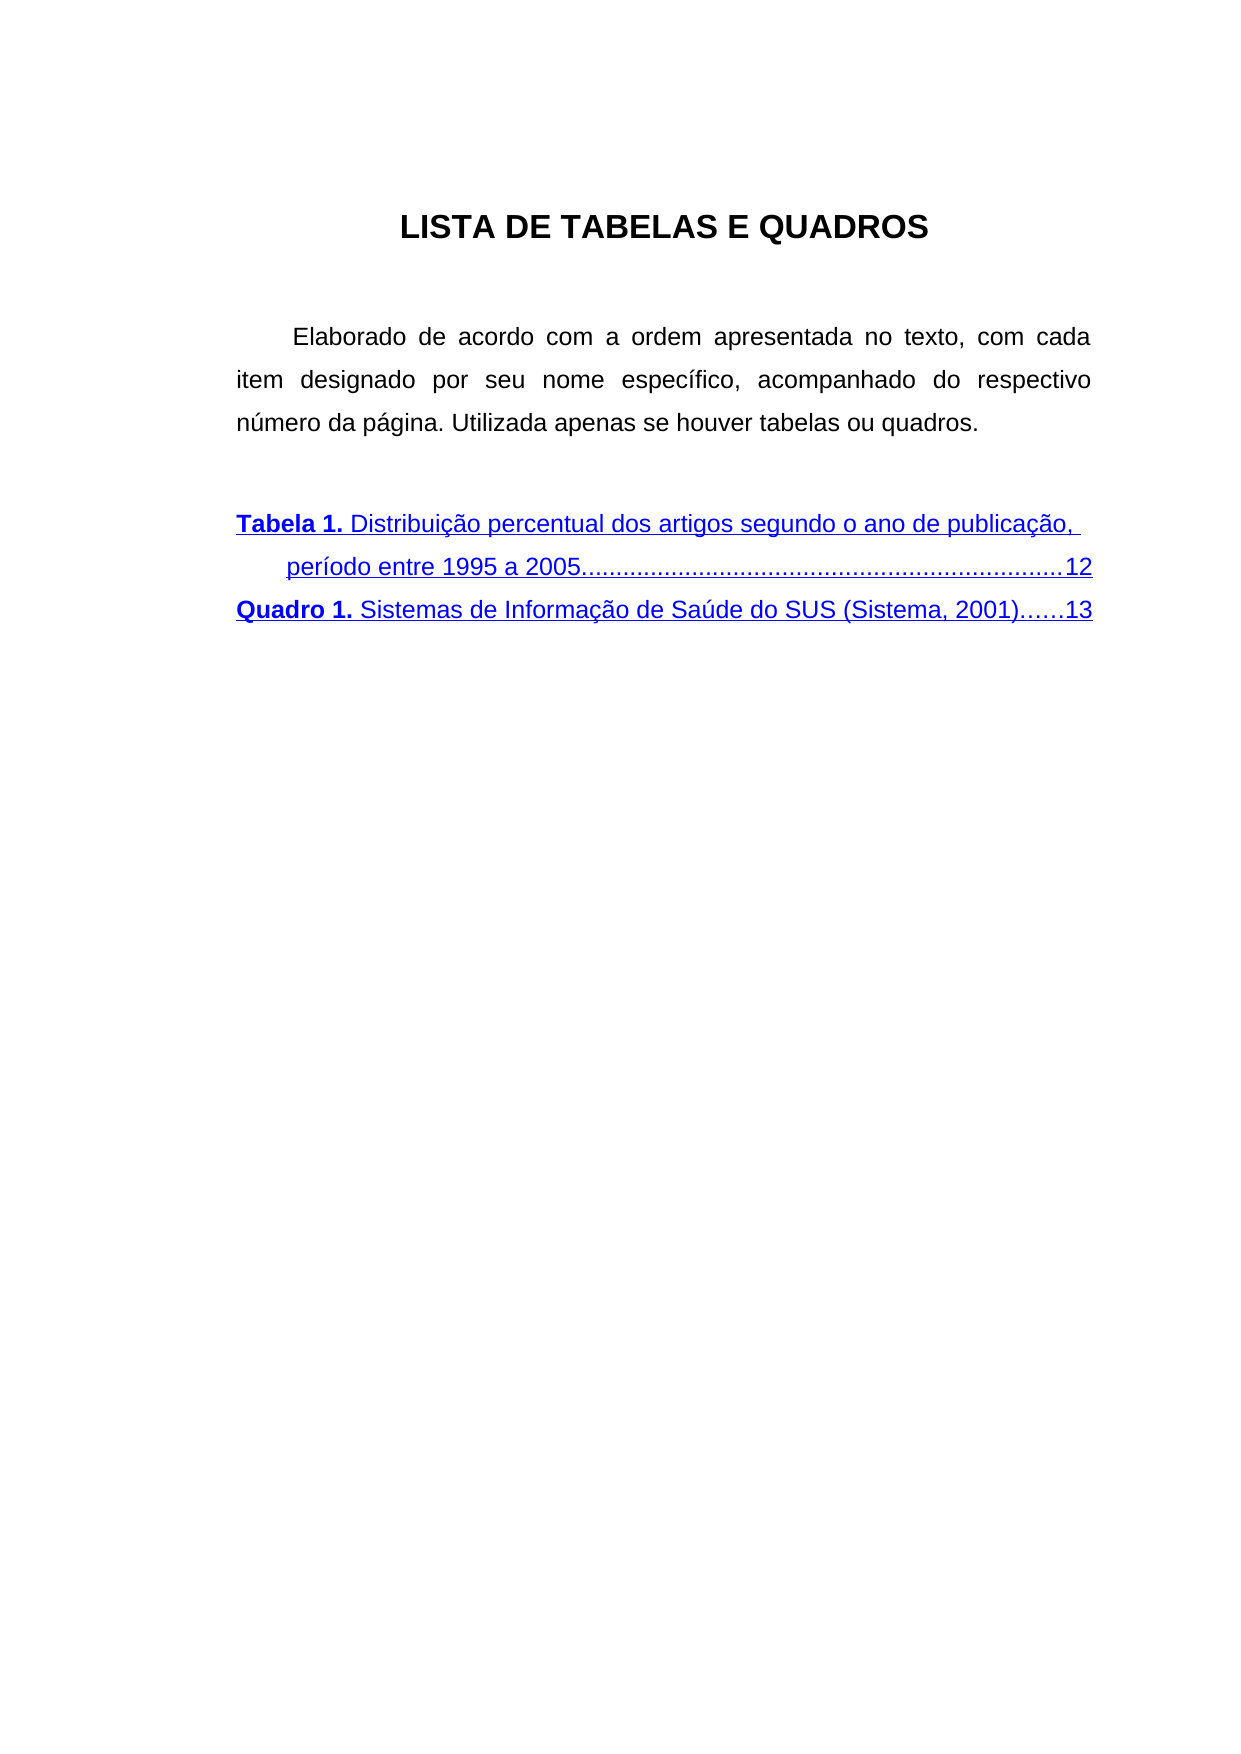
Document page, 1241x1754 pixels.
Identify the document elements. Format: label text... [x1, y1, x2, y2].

text Tabela 1. Distribuição percentual dos artigos segundo o ano de publicação, período entre 1995 a 2005. 12 [236, 509, 1092, 581]
text Elaborado de acordo com a ordem apresentada no texto, com cada item designado por seu nome específico, acompanhado do respectivo número da página. Utilizada apenas se houver tabelas ou quadros. [236, 322, 1092, 437]
text Quadro 1. Sistemas de Informação de Saúde do SUS (Sistema, 2001). 13 [236, 595, 1092, 620]
text Lista de Tabelas e quadros [236, 207, 1092, 245]
